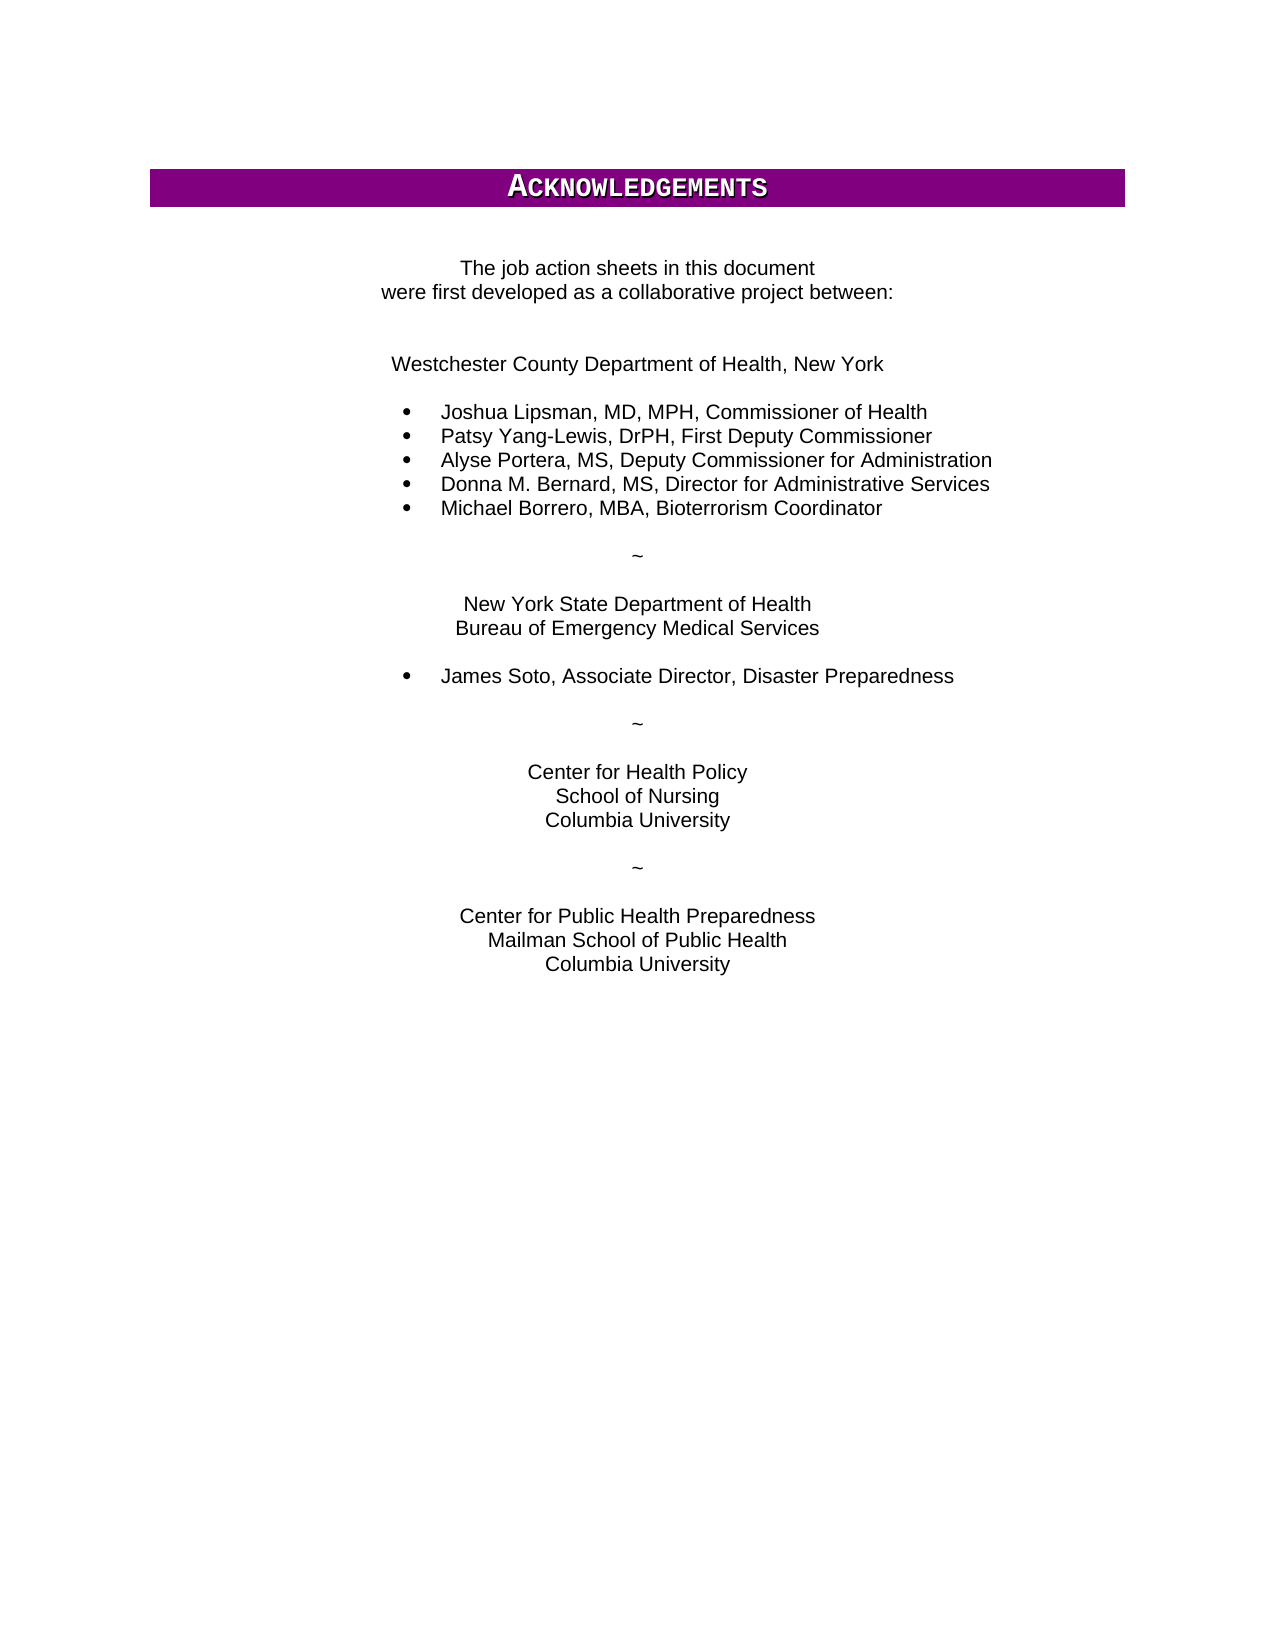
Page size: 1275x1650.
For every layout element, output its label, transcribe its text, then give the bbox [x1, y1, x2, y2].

list James Soto, Associate Director, Disaster Preparedness [403, 664, 1125, 688]
text School of Nursing [150, 784, 1125, 808]
list Donna M. Bernard, MS, Director for Administrative Services [403, 472, 1125, 496]
text New York State Department of Health [150, 592, 1125, 616]
text Columbia University [150, 951, 1125, 975]
list Alyse Portera, MS, Deputy Commissioner for Administration [403, 448, 1125, 472]
text ~ [150, 712, 1125, 736]
list Patsy Yang-Lewis, DrPH, First Deputy Commissioner [403, 424, 1125, 448]
text were first developed as a collaborative project between: [150, 280, 1125, 304]
text Bureau of Emergency Medical Services [150, 616, 1125, 640]
text Acknowledgements [150, 169, 1125, 207]
text Columbia University [150, 808, 1125, 832]
list Joshua Lipsman, MD, MPH, Commissioner of Health [403, 400, 1125, 424]
text ~ [150, 856, 1125, 879]
text Center for Health Policy [150, 760, 1125, 784]
text Mailman School of Public Health [150, 927, 1125, 951]
list Michael Borrero, MBA, Bioterrorism Coordinator [403, 496, 1125, 520]
text Westchester County Department of Health, New York [150, 352, 1125, 376]
text The job action sheets in this document [150, 256, 1125, 280]
text Center for Public Health Preparedness [150, 903, 1125, 927]
text ~ [150, 544, 1125, 568]
